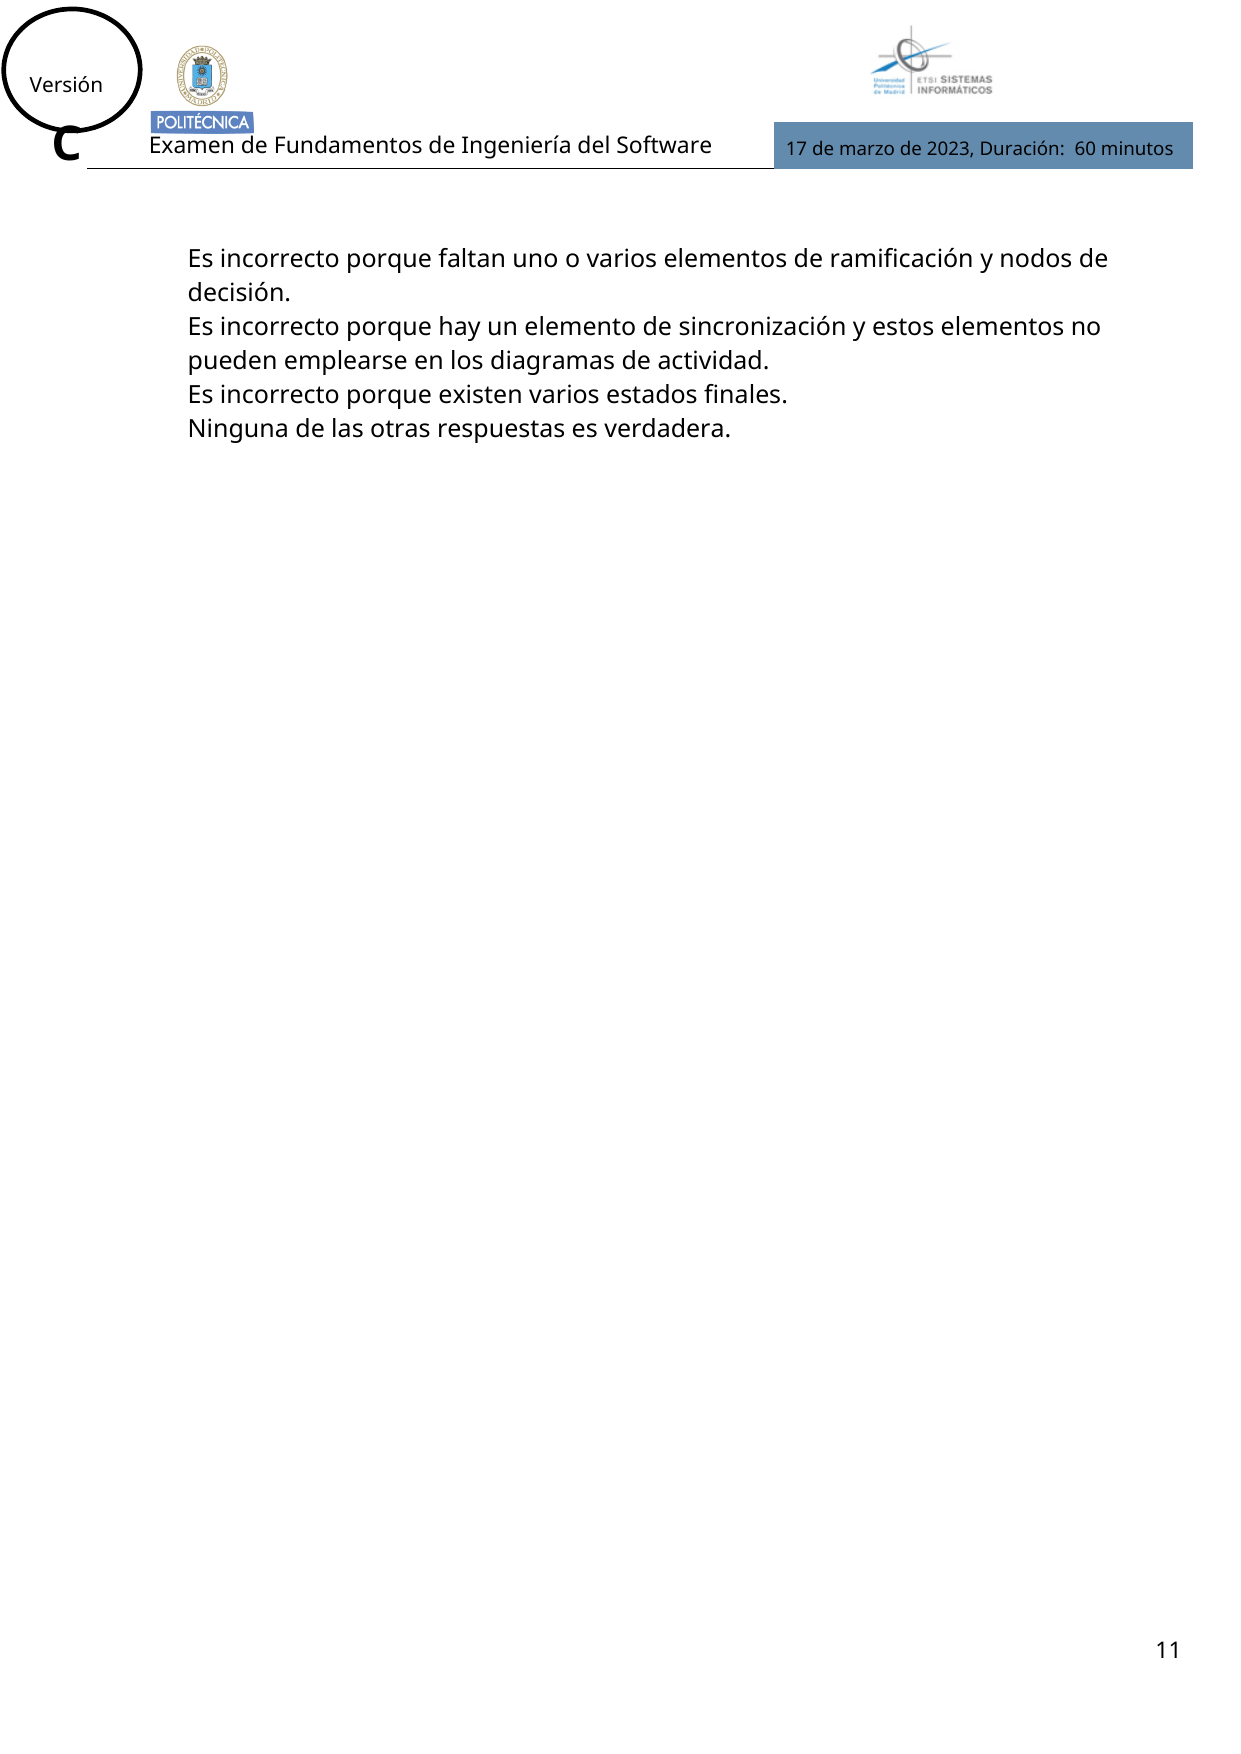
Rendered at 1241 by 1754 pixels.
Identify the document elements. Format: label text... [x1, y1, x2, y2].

text Es incorrecto porque hay un elemento de sincronización y estos elementos no pueden emplearse en los diagramas de actividad. [187, 308, 1181, 377]
text Es incorrecto porque existen varios estados finales. [187, 377, 1181, 411]
text Ninguna de las otras respuestas es verdadera. [187, 411, 1181, 445]
text Es incorrecto porque faltan uno o varios elementos de ramificación y nodos de decisión. [187, 240, 1181, 308]
